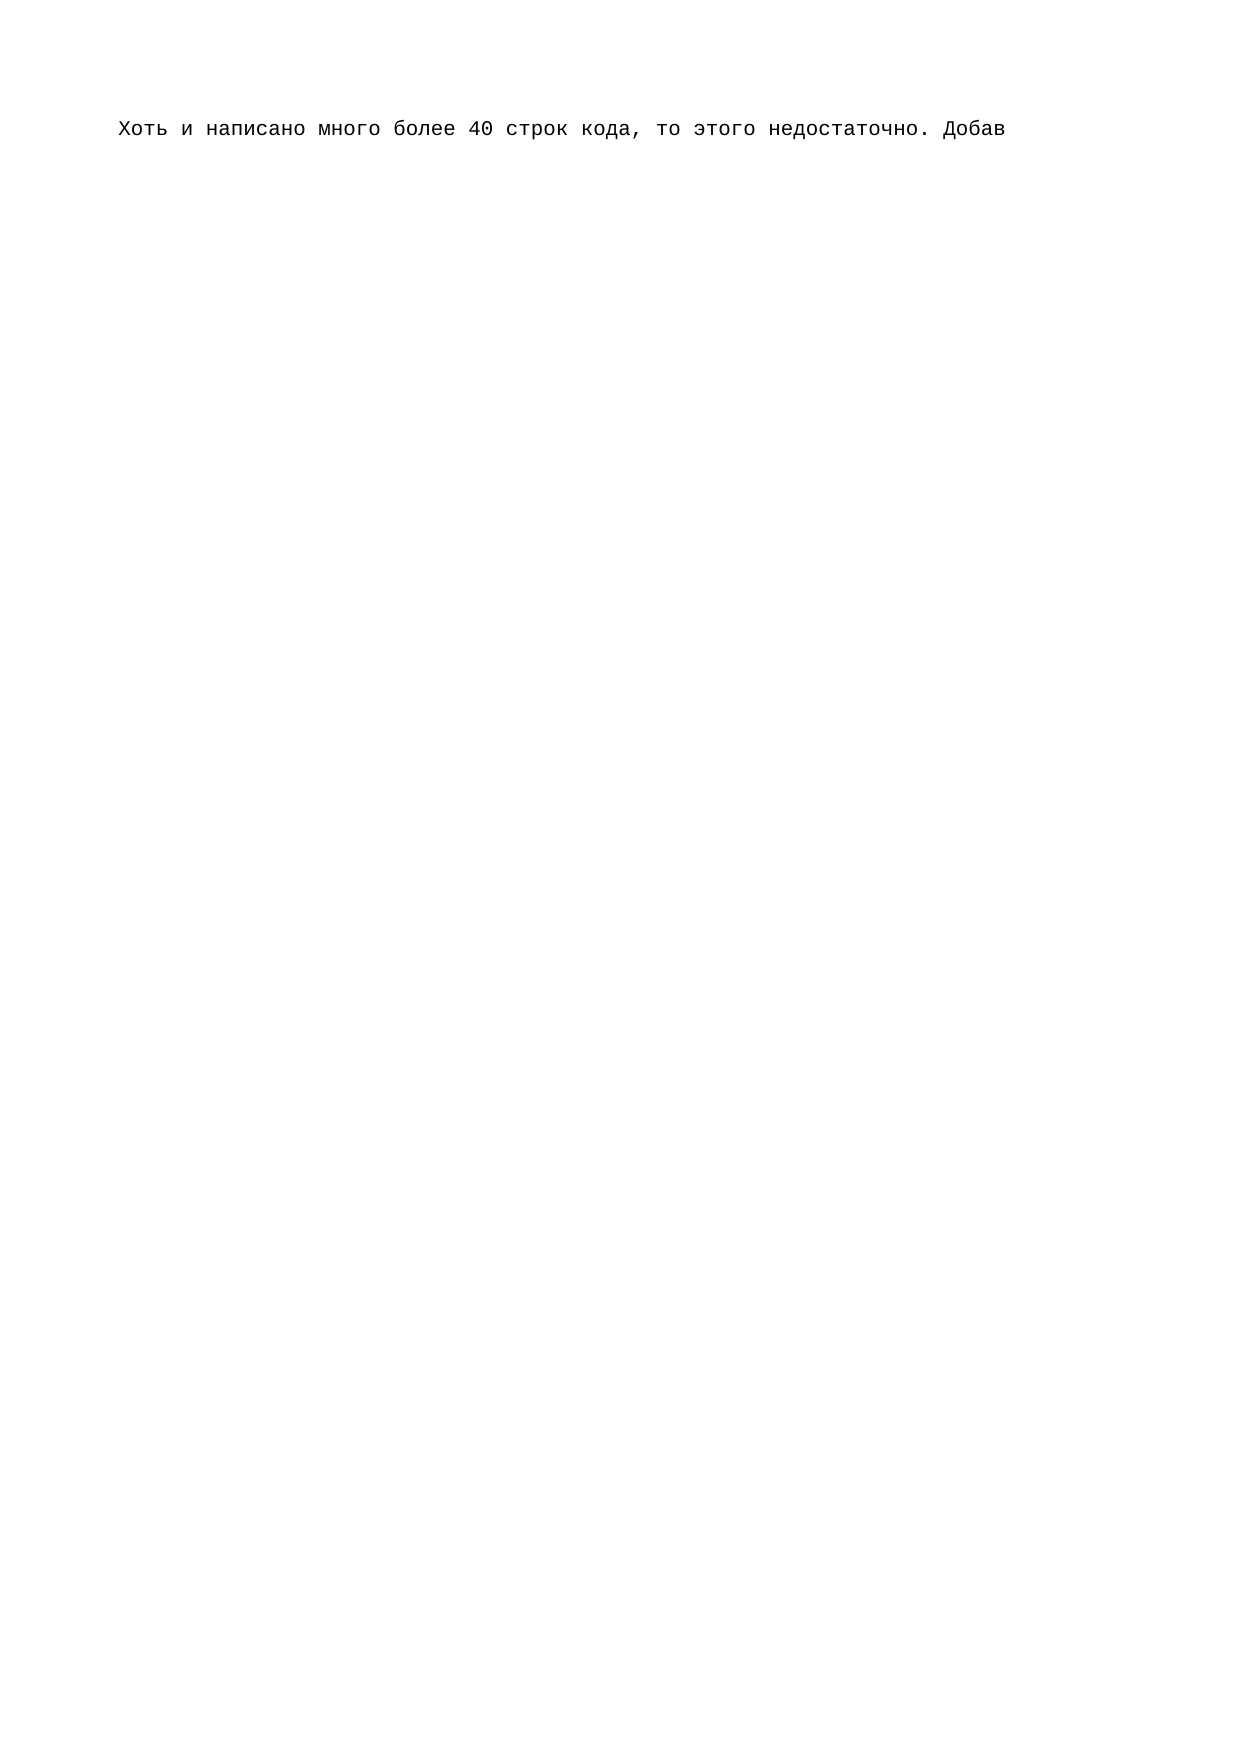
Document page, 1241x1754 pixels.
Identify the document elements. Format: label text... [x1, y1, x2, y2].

text Хоть и написано много более 40 строк кода, то этого недостаточно. Добав [118, 118, 1122, 142]
